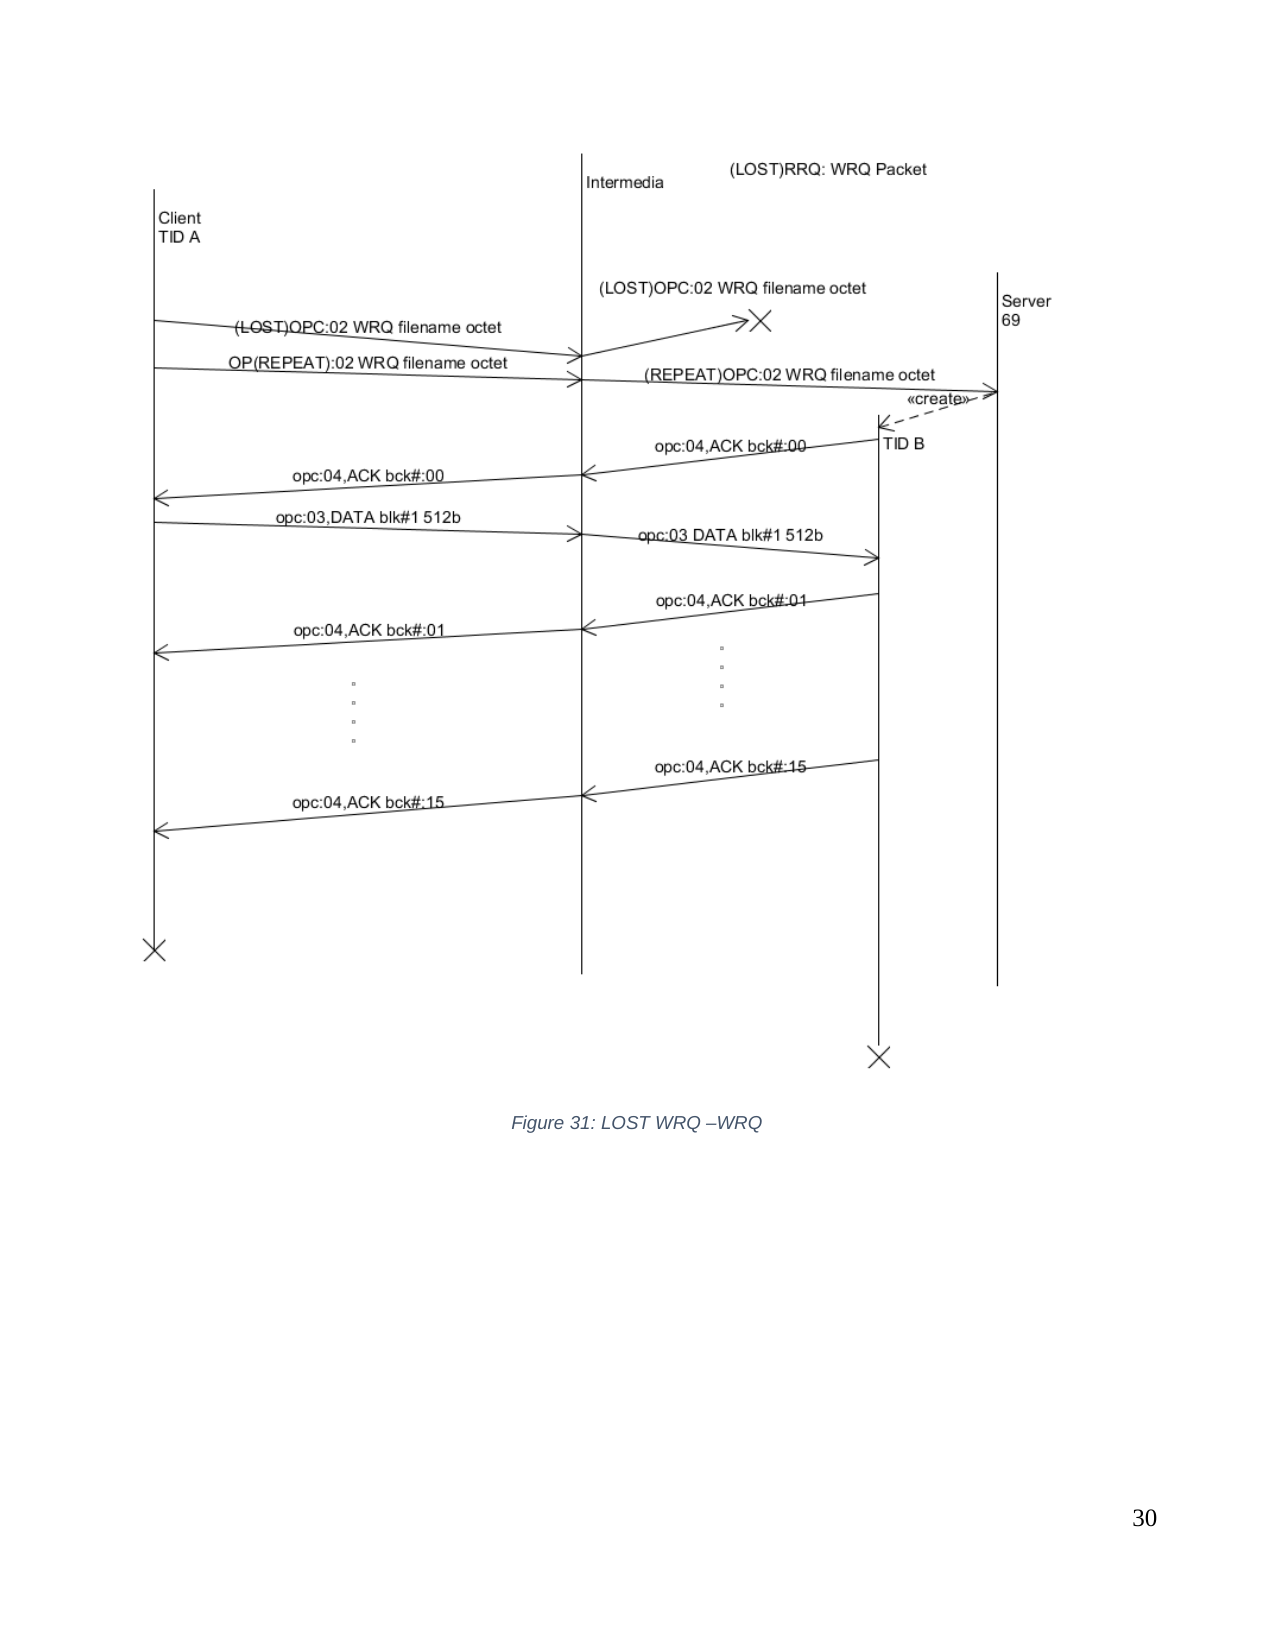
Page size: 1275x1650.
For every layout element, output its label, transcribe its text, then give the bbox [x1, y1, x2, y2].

text Figure 31: LOST WRQ –WRQ [118, 1112, 1157, 1134]
picture [118, 118, 1092, 1092]
